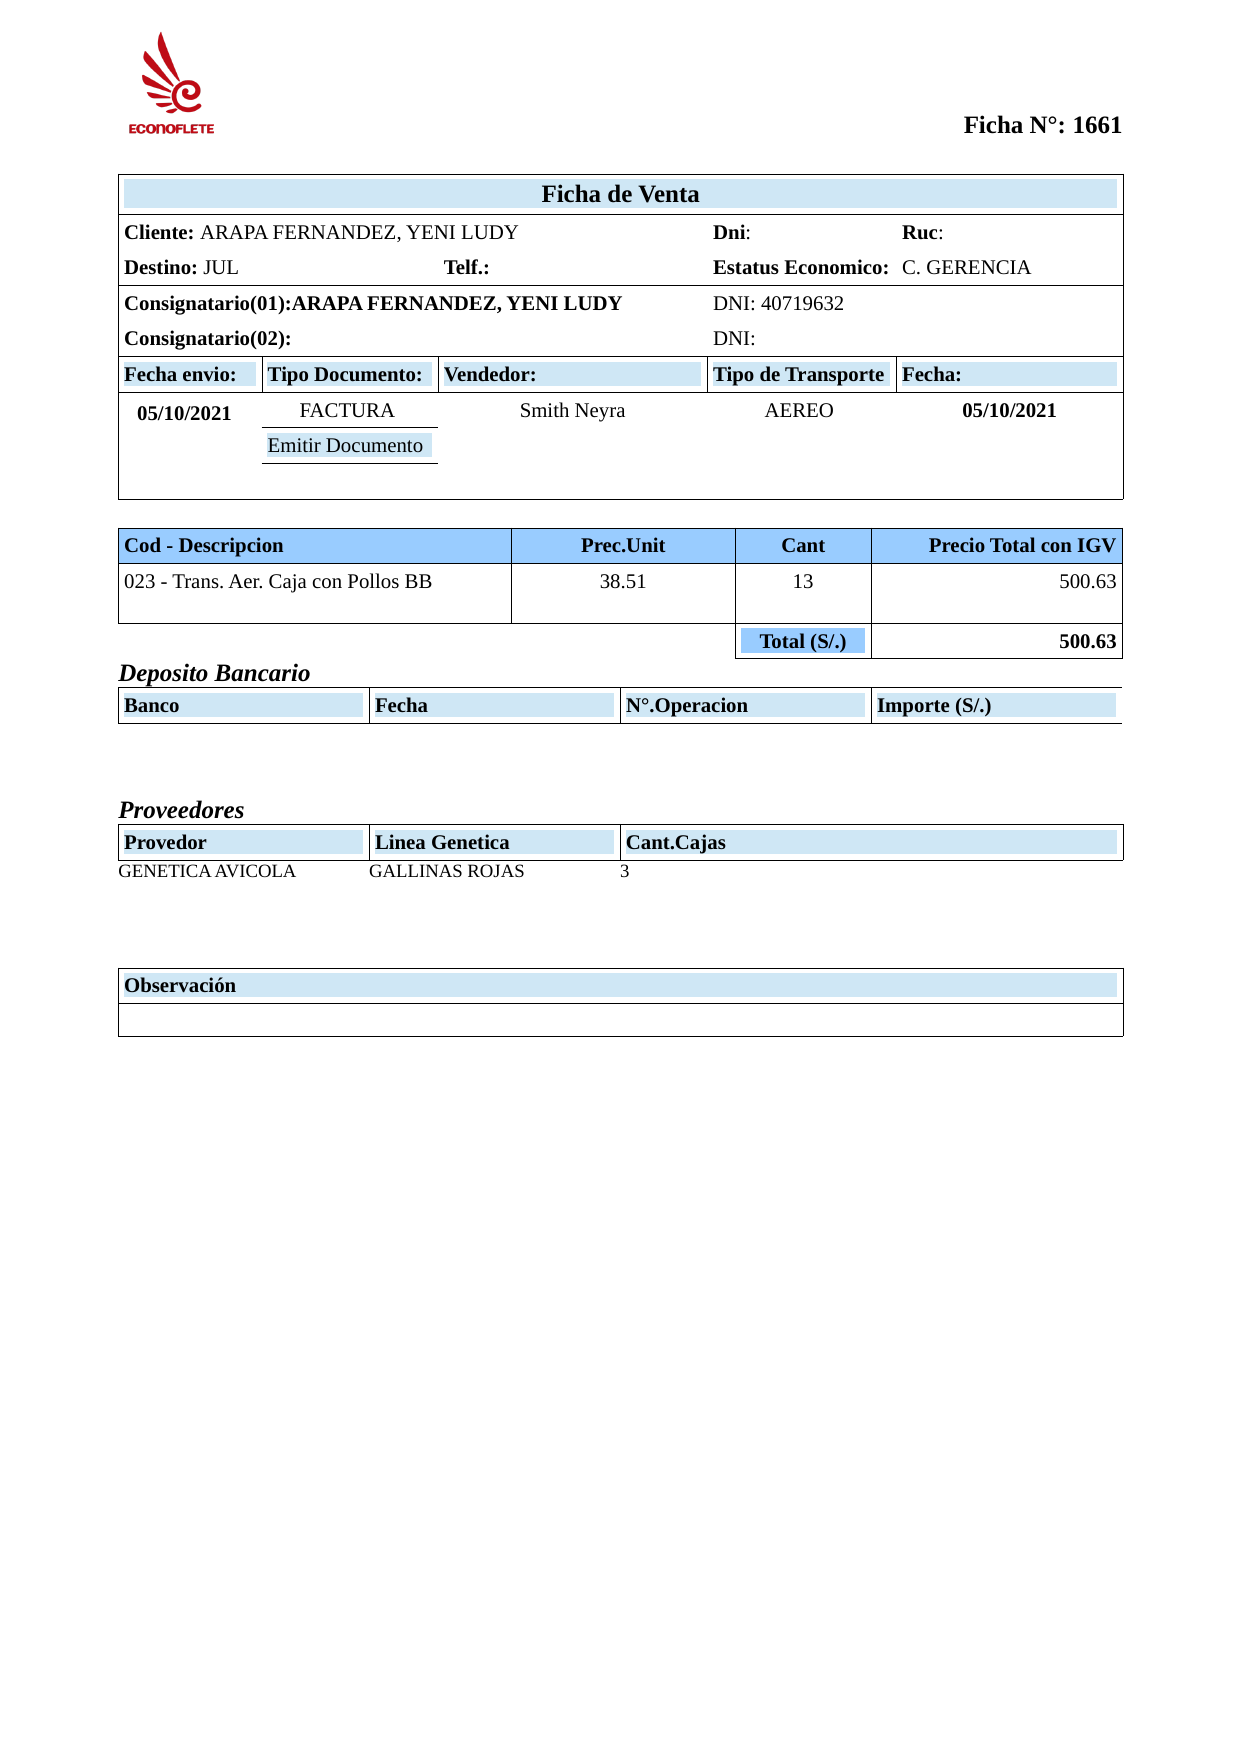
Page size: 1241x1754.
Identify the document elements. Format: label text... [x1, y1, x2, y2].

table_header Cod - Descripcion [119, 529, 511, 563]
table_cell Fecha envio: [119, 357, 262, 392]
table_cell [871, 747, 1122, 771]
table_header Cant.Cajas [621, 825, 1123, 859]
table_header Banco [119, 688, 369, 723]
table_cell [620, 724, 871, 747]
table_cell 023 - Trans. Aer. Caja con Pollos BB [119, 564, 511, 623]
table_cell 05/10/2021 [896, 393, 1123, 498]
table_cell Vendedor: [439, 357, 707, 392]
table_cell [369, 903, 620, 924]
table_cell [620, 747, 871, 771]
table_cell [369, 747, 620, 771]
table_cell Destino: JUL [119, 249, 438, 285]
table_header Fecha [370, 688, 620, 723]
table_cell Total (S/.) [736, 624, 871, 658]
table_cell Cliente: ARAPA FERNANDEZ, YENI LUDY [119, 215, 707, 249]
table_cell Estatus Economico: [707, 249, 896, 285]
table_cell GALLINAS ROJAS [369, 861, 620, 881]
table_cell [262, 464, 438, 498]
table_header Cant [736, 529, 871, 563]
table_cell [118, 881, 369, 903]
table_cell [118, 724, 369, 747]
table_cell [369, 946, 620, 967]
table_header Provedor [119, 825, 369, 859]
table_header Linea Genetica [370, 825, 620, 859]
table_cell DNI: 40719632 [707, 286, 1123, 321]
table_cell Tipo Documento: [263, 357, 438, 392]
table_cell 3 [620, 861, 1123, 881]
table_cell Ruc: [896, 215, 1123, 249]
table_cell [620, 771, 871, 795]
text Deposito Bancario [118, 658, 1122, 687]
table_cell [369, 724, 620, 747]
text Proveedores [118, 795, 1122, 824]
table_cell [511, 624, 735, 658]
table_cell [369, 771, 620, 795]
picture [118, 31, 225, 134]
table_cell Tipo de Transporte [708, 357, 896, 392]
table_cell [620, 881, 1123, 903]
table_cell [118, 946, 369, 967]
table_cell [620, 903, 1123, 924]
table_header Precio Total con IGV [872, 529, 1122, 563]
table_cell [369, 924, 620, 946]
table_cell C. GERENCIA [896, 249, 1123, 285]
table_cell DNI: [707, 321, 1123, 356]
table_cell 500.63 [872, 564, 1122, 623]
table_cell Dni: [707, 215, 896, 249]
table_cell [620, 924, 1123, 946]
table_cell Telf.: [438, 249, 707, 285]
table_header Prec.Unit [512, 529, 735, 563]
table_cell Emitir Documento [262, 428, 438, 463]
table_cell 38.51 [512, 564, 735, 623]
table_cell GENETICA AVICOLA [118, 861, 369, 881]
table_cell Fecha: [897, 357, 1123, 392]
table_cell [369, 881, 620, 903]
table_cell AEREO [707, 393, 896, 498]
table_header N°.Operacion [621, 688, 871, 723]
table_cell [118, 903, 369, 924]
table_cell [871, 724, 1122, 747]
table_cell [118, 771, 369, 795]
table_cell [119, 1004, 1123, 1036]
table_cell Smith Neyra [438, 393, 707, 498]
table_cell 500.63 [872, 624, 1122, 658]
table_cell Consignatario(01):ARAPA FERNANDEZ, YENI LUDY [119, 286, 707, 321]
table_cell Consignatario(02): [119, 321, 707, 356]
table_cell FACTURA [262, 393, 438, 427]
table_cell [871, 771, 1122, 795]
table_cell 05/10/2021 [119, 393, 262, 498]
table_header Importe (S/.) [872, 688, 1122, 723]
table_cell [620, 946, 1123, 967]
table_header Observación [119, 969, 1123, 1003]
table_cell [118, 924, 369, 946]
table_cell [118, 747, 369, 771]
table_cell [118, 624, 511, 658]
table_cell 13 [736, 564, 871, 623]
table_header Ficha de Venta [119, 175, 1123, 214]
